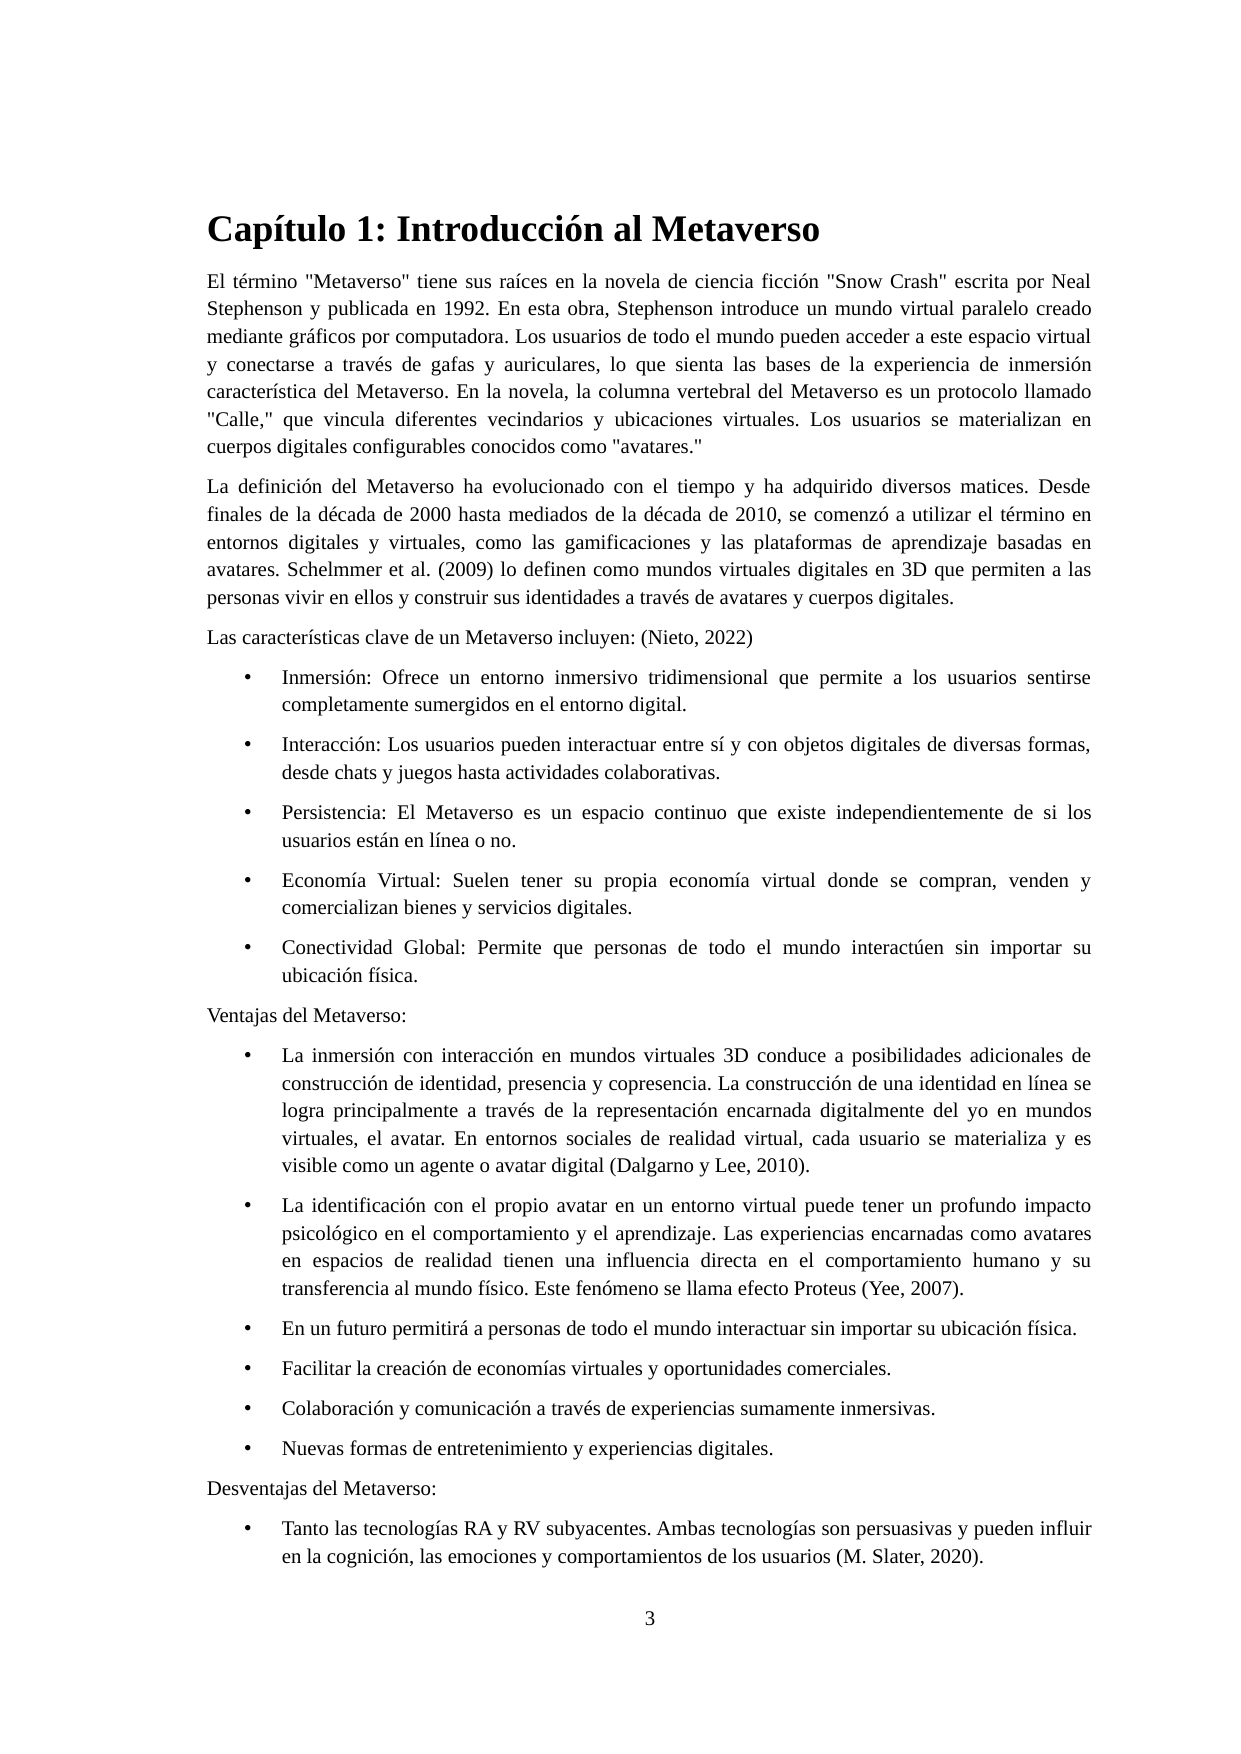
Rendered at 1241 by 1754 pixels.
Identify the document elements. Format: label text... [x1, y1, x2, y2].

text Las características clave de un Metaverso incluyen: (Nieto, 2022) [207, 625, 1093, 649]
list Colaboración y comunicación a través de experiencias sumamente inmersivas. [244, 1396, 1093, 1420]
list Facilitar la creación de economías virtuales y oportunidades comerciales. [244, 1356, 1093, 1380]
list Persistencia: El Metaverso es un espacio continuo que existe independientemente de si los usuarios están en línea o no. [244, 800, 1093, 852]
list Inmersión: Ofrece un entorno inmersivo tridimensional que permite a los usuarios sentirse completamente sumergidos en el entorno digital. [244, 665, 1093, 716]
list Nuevas formas de entretenimiento y experiencias digitales. [244, 1436, 1093, 1460]
list Tanto las tecnologías RA y RV subyacentes. Ambas tecnologías son persuasivas y pueden influir en la cognición, las emociones y comportamientos de los usuarios (M. Slater, 2020). [244, 1516, 1093, 1568]
text El término "Metaverso" tiene sus raíces en la novela de ciencia ficción "Snow Crash" escrita por Neal Stephenson y publicada en 1992. En esta obra, Stephenson introduce un mundo virtual paralelo creado mediante gráficos por computadora. Los usuarios de todo el mundo pueden acceder a este espacio virtual y conectarse a través de gafas y auriculares, lo que sienta las bases de la experiencia de inmersión característica del Metaverso. En la novela, la columna vertebral del Metaverso es un protocolo llamado "Calle," que vincula diferentes vecindarios y ubicaciones virtuales. Los usuarios se materializan en cuerpos digitales configurables conocidos como "avatares." [207, 269, 1093, 458]
text Desventajas del Metaverso: [207, 1476, 1093, 1500]
list Interacción: Los usuarios pueden interactuar entre sí y con objetos digitales de diversas formas, desde chats y juegos hasta actividades colaborativas. [244, 732, 1093, 784]
subtitle Capítulo 1: Introducción al Metaverso [207, 207, 1093, 250]
list Conectividad Global: Permite que personas de todo el mundo interactúen sin importar su ubicación física. [244, 935, 1093, 987]
list La inmersión con interacción en mundos virtuales 3D conduce a posibilidades adicionales de construcción de identidad, presencia y copresencia. La construcción de una identidad en línea se logra principalmente a través de la representación encarnada digitalmente del yo en mundos virtuales, el avatar. En entornos sociales de realidad virtual, cada usuario se materializa y es visible como un agente o avatar digital (Dalgarno y Lee, 2010). [244, 1043, 1093, 1177]
text Ventajas del Metaverso: [207, 1003, 1093, 1027]
text La definición del Metaverso ha evolucionado con el tiempo y ha adquirido diversos matices. Desde finales de la década de 2000 hasta mediados de la década de 2010, se comenzó a utilizar el término en entornos digitales y virtuales, como las gamificaciones y las plataformas de aprendizaje basadas en avatares. Schelmmer et al. (2009) lo definen como mundos virtuales digitales en 3D que permiten a las personas vivir en ellos y construir sus identidades a través de avatares y cuerpos digitales. [207, 474, 1093, 609]
list La identificación con el propio avatar en un entorno virtual puede tener un profundo impacto psicológico en el comportamiento y el aprendizaje. Las experiencias encarnadas como avatares en espacios de realidad tienen una influencia directa en el comportamiento humano y su transferencia al mundo físico. Este fenómeno se llama efecto Proteus (Yee, 2007). [244, 1193, 1093, 1300]
list Economía Virtual: Suelen tener su propia economía virtual donde se compran, venden y comercializan bienes y servicios digitales. [244, 868, 1093, 919]
list En un futuro permitirá a personas de todo el mundo interactuar sin importar su ubicación física. [244, 1316, 1093, 1340]
